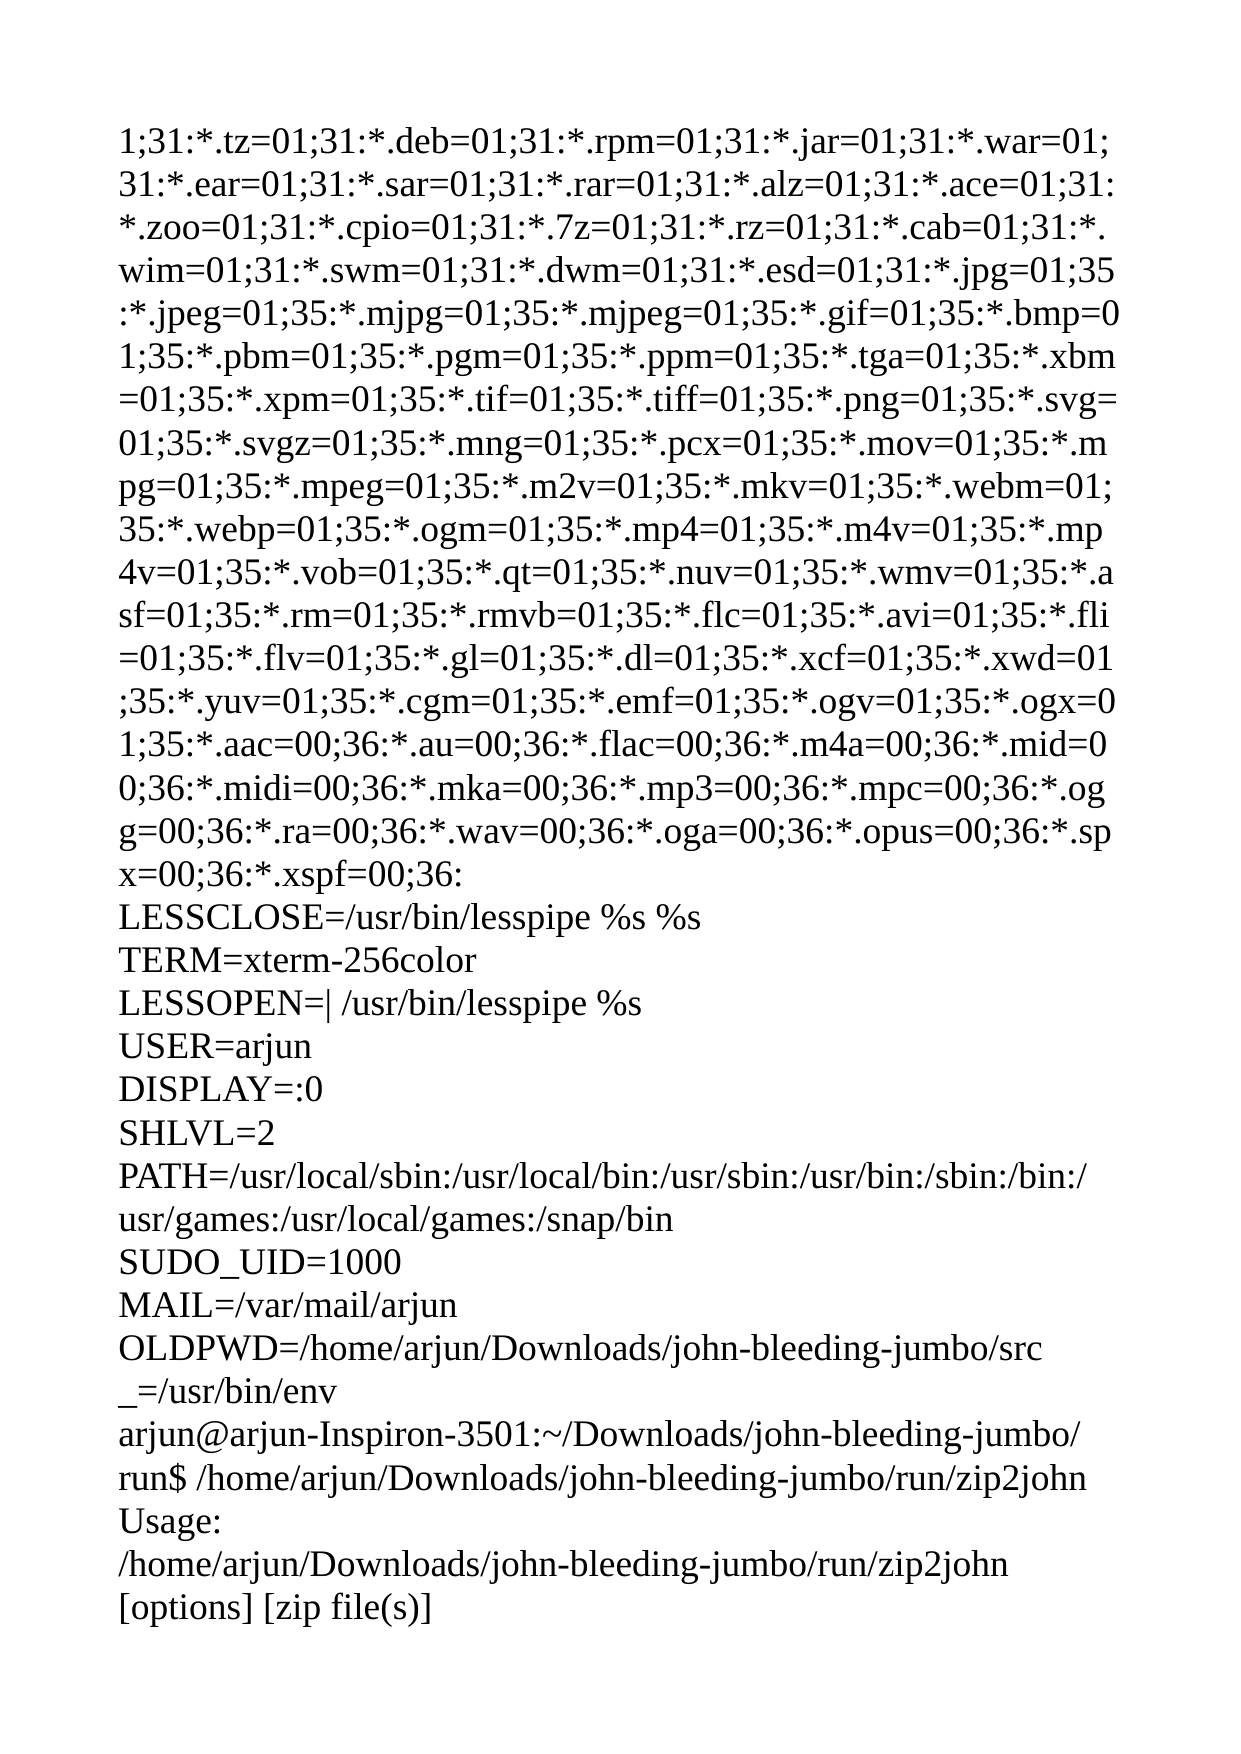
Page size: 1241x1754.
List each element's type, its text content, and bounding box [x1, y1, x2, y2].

text arjun@arjun-Inspiron-3501:~/Downloads/john-bleeding-jumbo/run$ /home/arjun/Downloads/john-bleeding-jumbo/run/zip2john [118, 1412, 1122, 1498]
text OLDPWD=/home/arjun/Downloads/john-bleeding-jumbo/src [118, 1326, 1122, 1369]
text 1;31:*.tz=01;31:*.deb=01;31:*.rpm=01;31:*.jar=01;31:*.war=01;31:*.ear=01;31:*.sar=01;31:*.rar=01;31:*.alz=01;31:*.ace=01;31:*.zoo=01;31:*.cpio=01;31:*.7z=01;31:*.rz=01;31:*.cab=01;31:*.wim=01;31:*.swm=01;31:*.dwm=01;31:*.esd=01;31:*.jpg=01;35:*.jpeg=01;35:*.mjpg=01;35:*.mjpeg=01;35:*.gif=01;35:*.bmp=01;35:*.pbm=01;35:*.pgm=01;35:*.ppm=01;35:*.tga=01;35:*.xbm=01;35:*.xpm=01;35:*.tif=01;35:*.tiff=01;35:*.png=01;35:*.svg=01;35:*.svgz=01;35:*.mng=01;35:*.pcx=01;35:*.mov=01;35:*.mpg=01;35:*.mpeg=01;35:*.m2v=01;35:*.mkv=01;35:*.webm=01;35:*.webp=01;35:*.ogm=01;35:*.mp4=01;35:*.m4v=01;35:*.mp4v=01;35:*.vob=01;35:*.qt=01;35:*.nuv=01;35:*.wmv=01;35:*.asf=01;35:*.rm=01;35:*.rmvb=01;35:*.flc=01;35:*.avi=01;35:*.fli=01;35:*.flv=01;35:*.gl=01;35:*.dl=01;35:*.xcf=01;35:*.xwd=01;35:*.yuv=01;35:*.cgm=01;35:*.emf=01;35:*.ogv=01;35:*.ogx=01;35:*.aac=00;36:*.au=00;36:*.flac=00;36:*.m4a=00;36:*.mid=00;36:*.midi=00;36:*.mka=00;36:*.mp3=00;36:*.mpc=00;36:*.ogg=00;36:*.ra=00;36:*.wav=00;36:*.oga=00;36:*.opus=00;36:*.spx=00;36:*.xspf=00;36: [118, 118, 1122, 894]
text SUDO_UID=1000 [118, 1239, 1122, 1282]
text DISPLAY=:0 [118, 1067, 1122, 1110]
text LESSCLOSE=/usr/bin/lesspipe %s %s [118, 894, 1122, 937]
text LESSOPEN=| /usr/bin/lesspipe %s [118, 981, 1122, 1024]
text MAIL=/var/mail/arjun [118, 1282, 1122, 1326]
text SHLVL=2 [118, 1110, 1122, 1153]
text _=/usr/bin/env [118, 1369, 1122, 1412]
text TERM=xterm-256color [118, 937, 1122, 981]
text Usage: /home/arjun/Downloads/john-bleeding-jumbo/run/zip2john [options] [zip file(s)] [118, 1498, 1122, 1627]
text PATH=/usr/local/sbin:/usr/local/bin:/usr/sbin:/usr/bin:/sbin:/bin:/usr/games:/usr/local/games:/snap/bin [118, 1153, 1122, 1239]
text USER=arjun [118, 1024, 1122, 1067]
